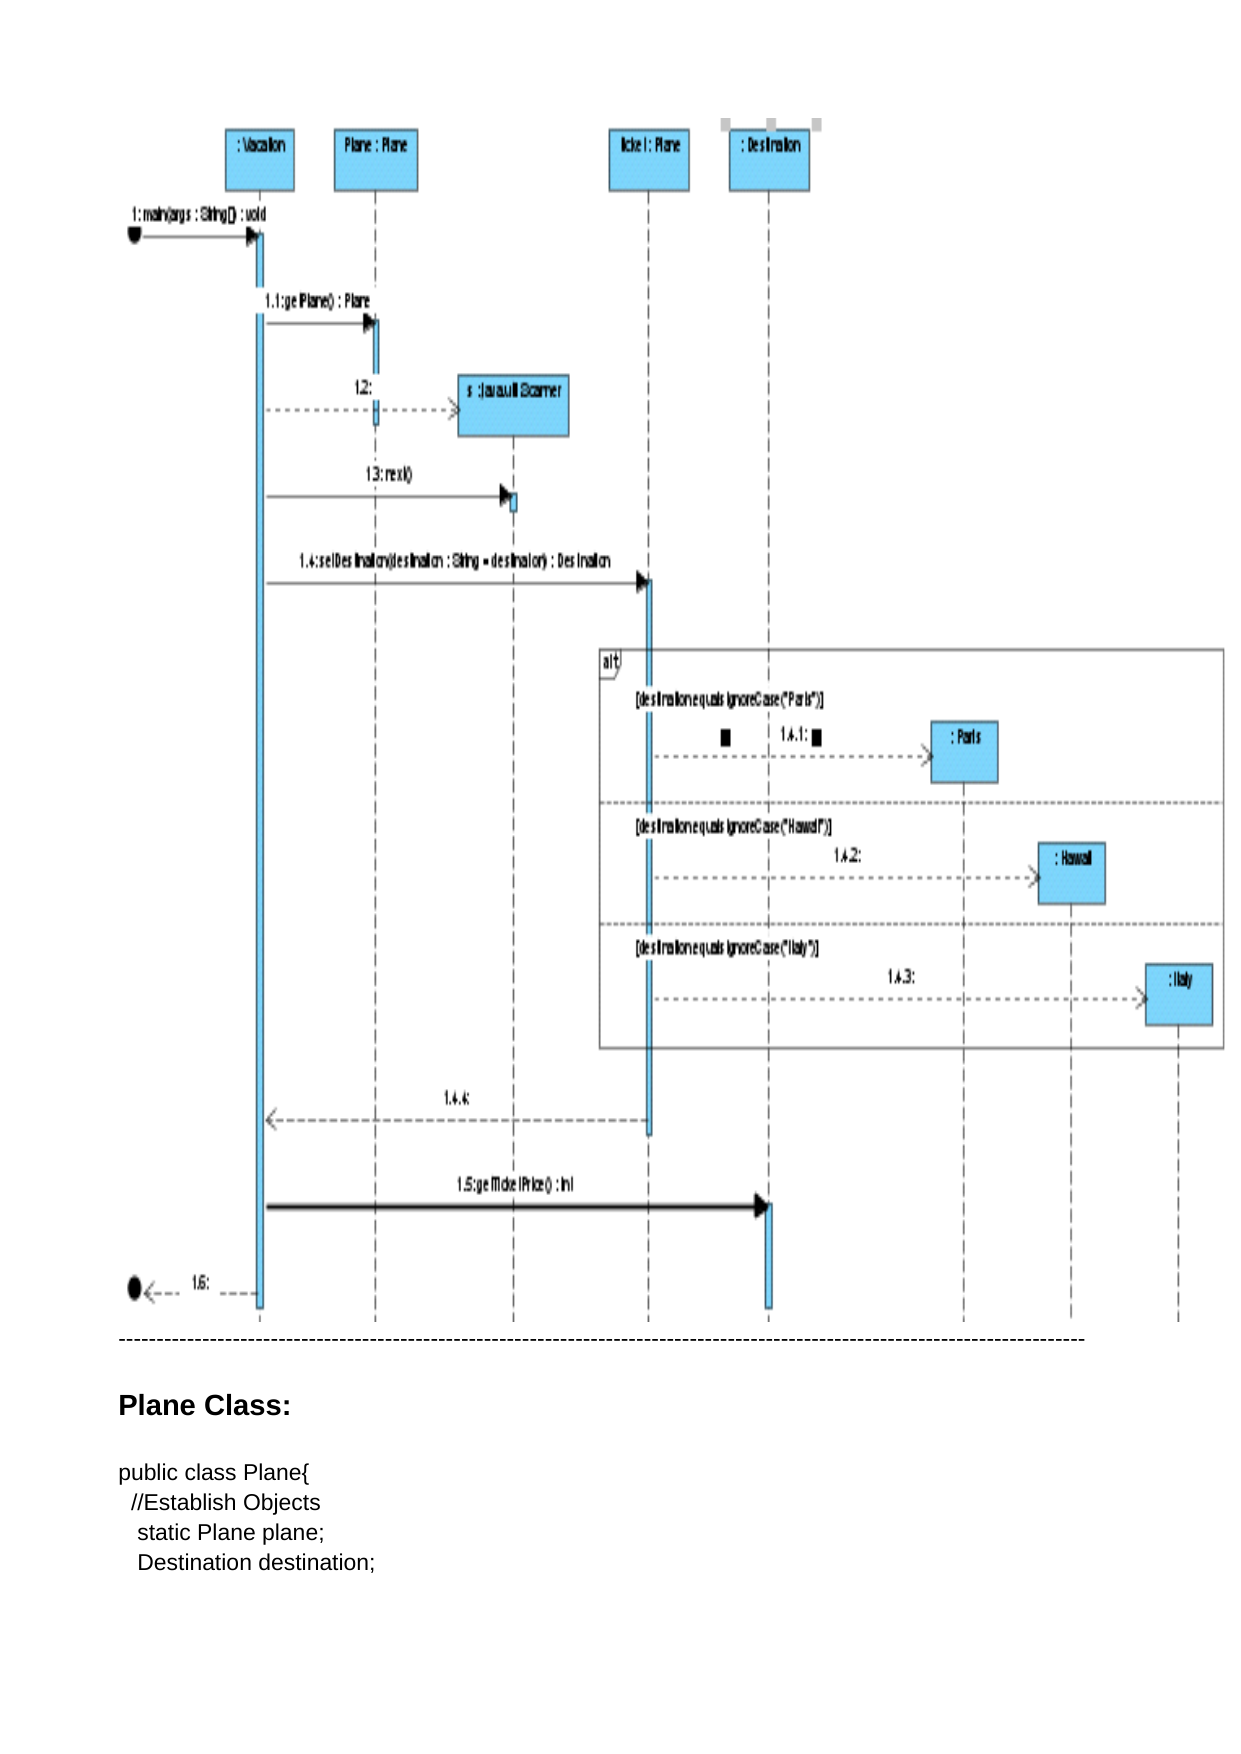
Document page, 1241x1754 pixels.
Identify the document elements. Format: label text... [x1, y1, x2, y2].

text Plane Class: [118, 1388, 1122, 1421]
text static Plane plane; [118, 1519, 1122, 1545]
text Destination destination; [118, 1549, 1122, 1576]
text public class Plane{ [118, 1458, 1122, 1485]
text //Establish Objects [118, 1489, 1122, 1515]
text ------------------------------------------------------------------------------------------------------------------------------- [118, 1325, 1122, 1352]
